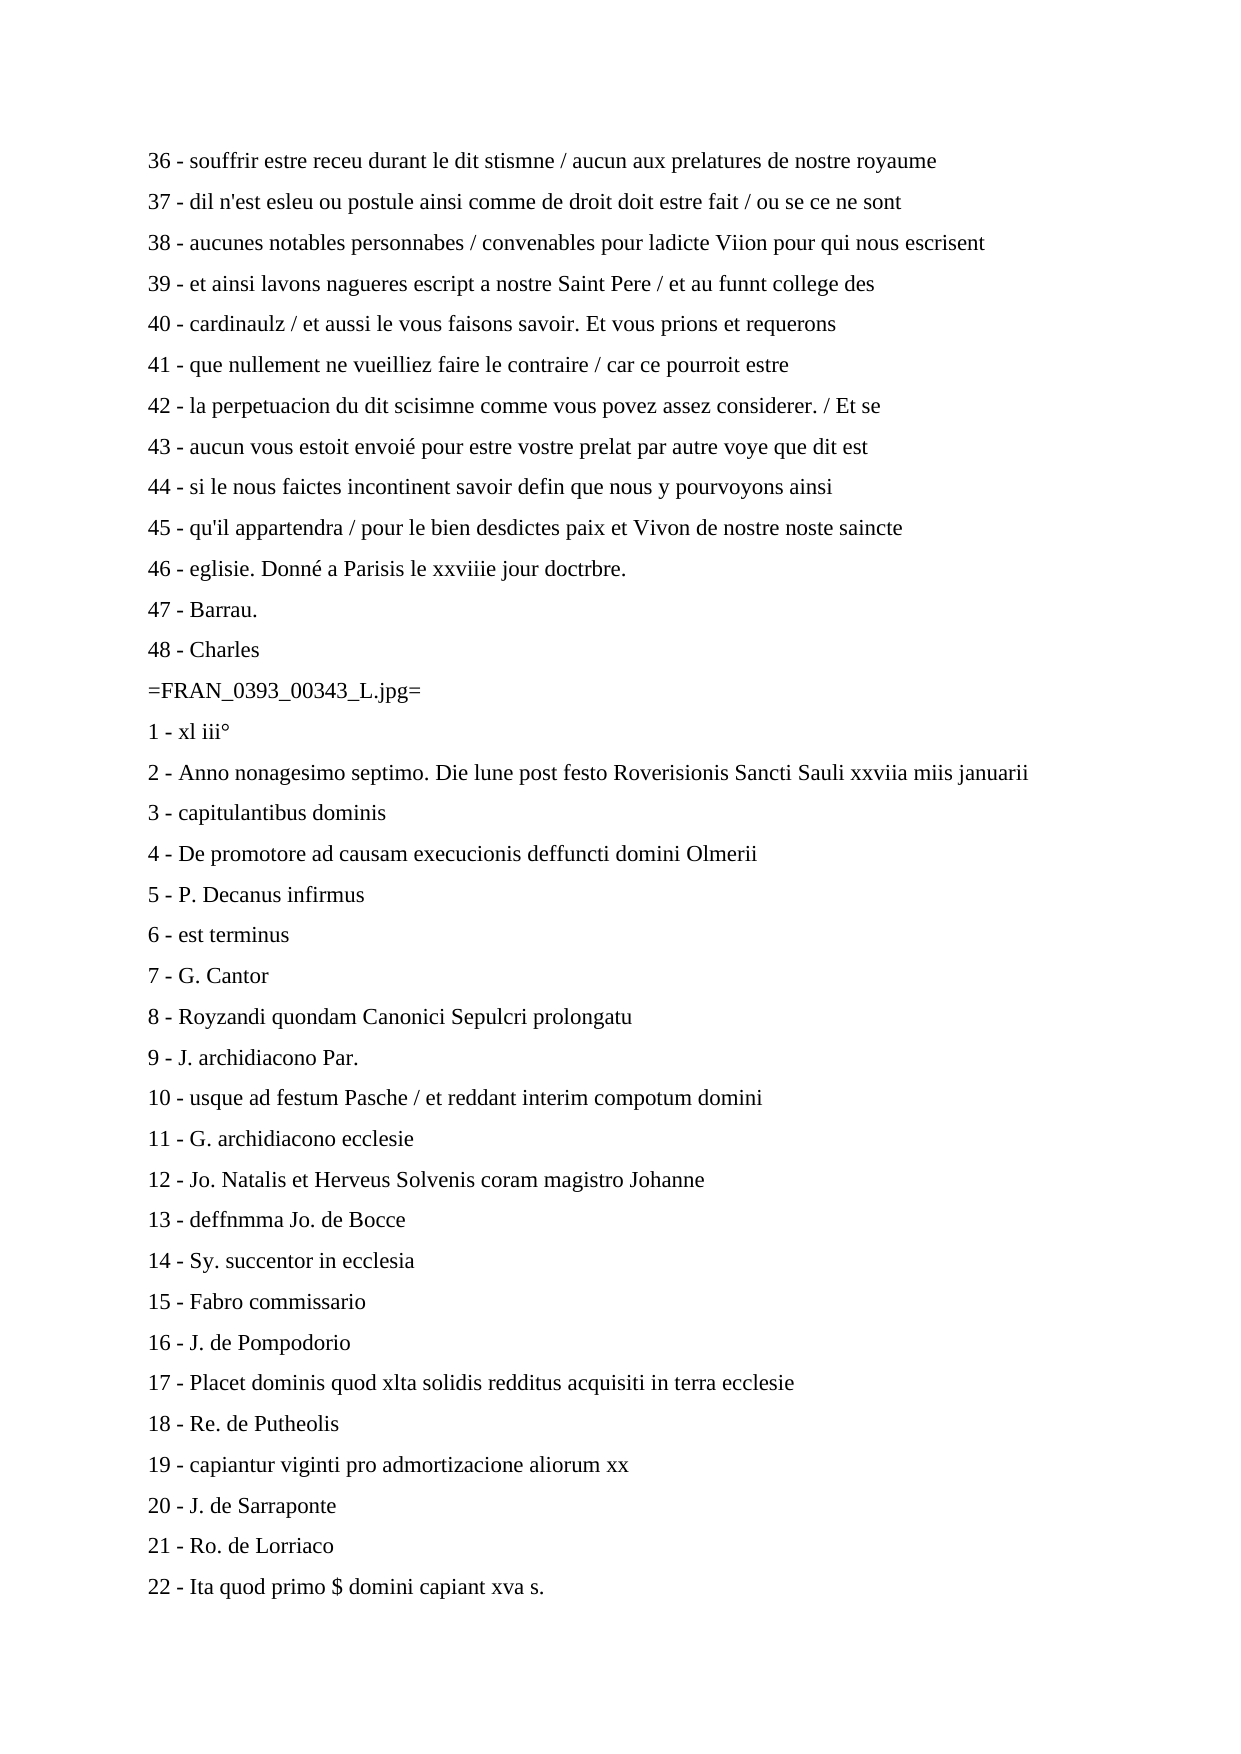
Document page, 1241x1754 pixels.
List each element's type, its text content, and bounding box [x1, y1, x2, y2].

text 11 - G. archidiacono ecclesie [148, 1125, 1093, 1151]
text 45 - qu'il appartendra / pour le bien desdictes paix et Vivon de nostre noste saincte [148, 514, 1093, 541]
text 44 - si le nous faictes incontinent savoir defin que nous y pourvoyons ainsi [148, 473, 1093, 500]
text 46 - eglisie. Donné a Parisis le xxviiie jour doctrbre. [148, 555, 1093, 581]
text 39 - et ainsi lavons nagueres escript a nostre Saint Pere / et au funnt college des [148, 270, 1093, 296]
text 40 - cardinaulz / et aussi le vous faisons savoir. Et vous prions et requerons [148, 311, 1093, 337]
text 17 - Placet dominis quod xlta solidis redditus acquisiti in terra ecclesie [148, 1369, 1093, 1396]
text 9 - J. archidiacono Par. [148, 1044, 1093, 1070]
text 15 - Fabro commissario [148, 1288, 1093, 1314]
text 4 - De promotore ad causam execucionis deffuncti domini Olmerii [148, 840, 1093, 866]
text 16 - J. de Pompodorio [148, 1329, 1093, 1355]
text 37 - dil n'est esleu ou postule ainsi comme de droit doit estre fait / ou se ce ne sont [148, 188, 1093, 215]
text 21 - Ro. de Lorriaco [148, 1532, 1093, 1559]
text 10 - usque ad festum Pasche / et reddant interim compotum domini [148, 1084, 1093, 1111]
text 47 - Barrau. [148, 596, 1093, 622]
text 42 - la perpetuacion du dit scisimne comme vous povez assez considerer. / Et se [148, 392, 1093, 418]
text 36 - souffrir estre receu durant le dit stismne / aucun aux prelatures de nostre royaume [148, 148, 1093, 174]
text 20 - J. de Sarraponte [148, 1492, 1093, 1518]
text 43 - aucun vous estoit envoié pour estre vostre prelat par autre voye que dit est [148, 433, 1093, 459]
text 8 - Royzandi quondam Canonici Sepulcri prolongatu [148, 1003, 1093, 1029]
text =FRAN_0393_00343_L.jpg= [148, 677, 1093, 703]
text 7 - G. Cantor [148, 962, 1093, 988]
text 41 - que nullement ne vueilliez faire le contraire / car ce pourroit estre [148, 351, 1093, 378]
text 5 - P. Decanus infirmus [148, 881, 1093, 907]
text 3 - capitulantibus dominis [148, 799, 1093, 826]
text 18 - Re. de Putheolis [148, 1410, 1093, 1437]
text 2 - Anno nonagesimo septimo. Die lune post festo Roverisionis Sancti Sauli xxviia miis januarii [148, 758, 1093, 785]
text 13 - deffnmma Jo. de Bocce [148, 1207, 1093, 1233]
text 22 - Ita quod primo $ domini capiant xva s. [148, 1573, 1093, 1599]
text 1 - xl iii° [148, 718, 1093, 744]
text 48 - Charles [148, 636, 1093, 663]
text 12 - Jo. Natalis et Herveus Solvenis coram magistro Johanne [148, 1166, 1093, 1192]
text 19 - capiantur viginti pro admortizacione aliorum xx [148, 1451, 1093, 1477]
text 14 - Sy. succentor in ecclesia [148, 1247, 1093, 1274]
text 38 - aucunes notables personnabes / convenables pour ladicte Viion pour qui nous escrisent [148, 229, 1093, 255]
text 6 - est terminus [148, 921, 1093, 948]
